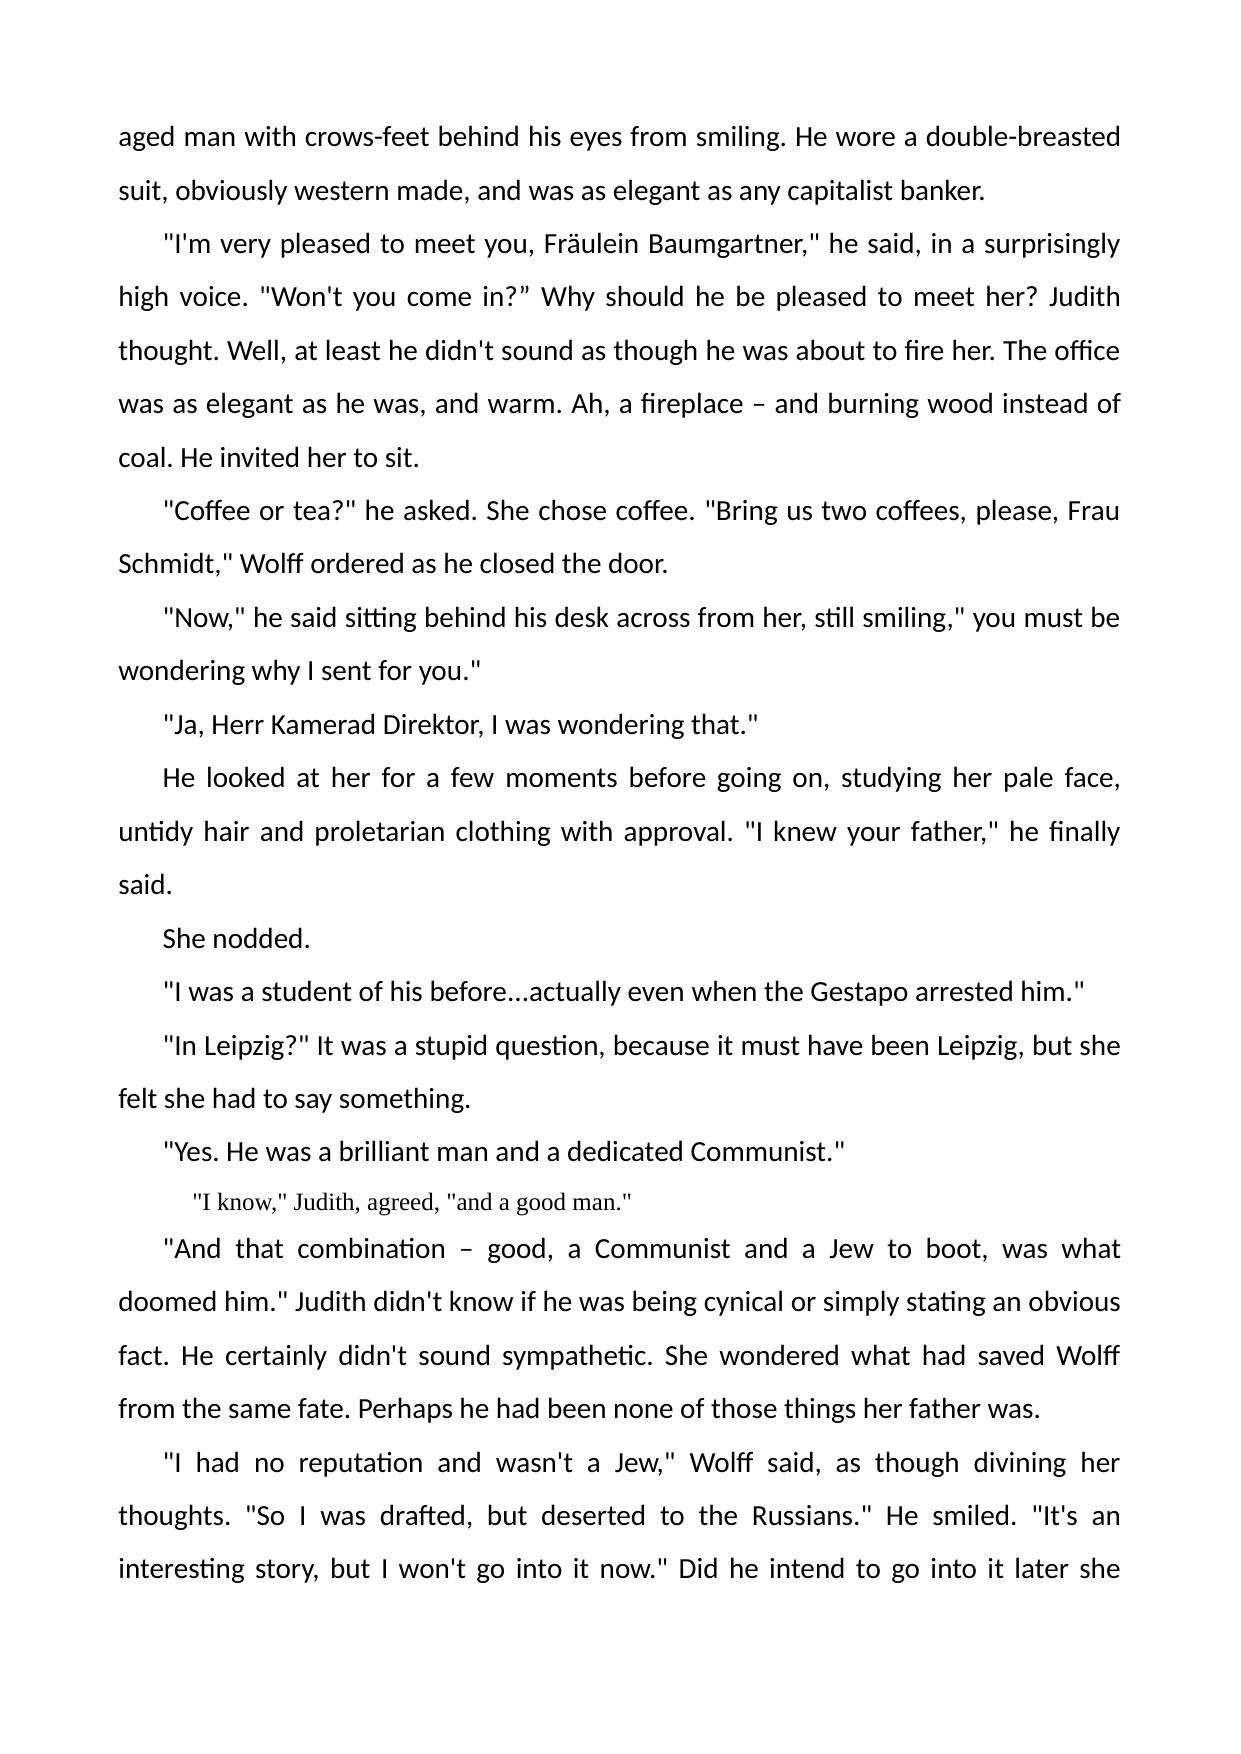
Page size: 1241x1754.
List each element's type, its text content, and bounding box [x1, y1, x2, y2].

text "Yes. He was a brilliant man and a dedicated Communist." [118, 1133, 1122, 1169]
text "I had no reputation and wasn't a Jew," Wolff said, as though divining her thoughts. "So I was drafted, but deserted to the Russians." He smiled. "It's an interesting story, but I won't go into it now." Did he intend to go into it later she [118, 1444, 1122, 1586]
text "And that combination – good, a Communist and a Jew to boot, was what doomed him." Judith didn't know if he was being cynical or simply stating an obvious fact. He certainly didn't sound sympathetic. She wondered what had saved Wolff from the same fate. Perhaps he had been none of those things her father was. [118, 1230, 1122, 1426]
text "Ja, Herr Kamerad Direktor, I was wondering that." [118, 706, 1122, 742]
text "I know," Judith, agreed, "and a good man." [148, 1187, 1122, 1216]
text aged man with crows-feet behind his eyes from smiling. He wore a double-breasted suit, obviously western made, and was as elegant as any capitalist banker. [118, 118, 1122, 207]
text She nodded. [118, 920, 1122, 955]
text "Coffee or tea?" he asked. She chose coffee. "Bring us two coffees, please, Frau Schmidt," Wolff ordered as he closed the door. [118, 492, 1122, 581]
text "I was a student of his before...actually even when the Gestapo arrested him." [118, 973, 1122, 1009]
text "I'm very pleased to meet you, Fräulein Baumgartner," he said, in a surprisingly high voice. "Won't you come in?” Why should he be pleased to meet her? Judith thought. Well, at least he didn't sound as though he was about to fire her. The office was as elegant as he was, and warm. Ah, a fireplace – and burning wood instead of coal. He invited her to sit. [118, 225, 1122, 474]
text "Now," he said sitting behind his desk across from her, still smiling," you must be wondering why I sent for you." [118, 599, 1122, 688]
text He looked at her for a few moments before going on, studying her pale face, untidy hair and proletarian clothing with approval. "I knew your father," he finally said. [118, 759, 1122, 902]
text "In Leipzig?" It was a stupid question, because it must have been Leipzig, but she felt she had to say something. [118, 1027, 1122, 1116]
